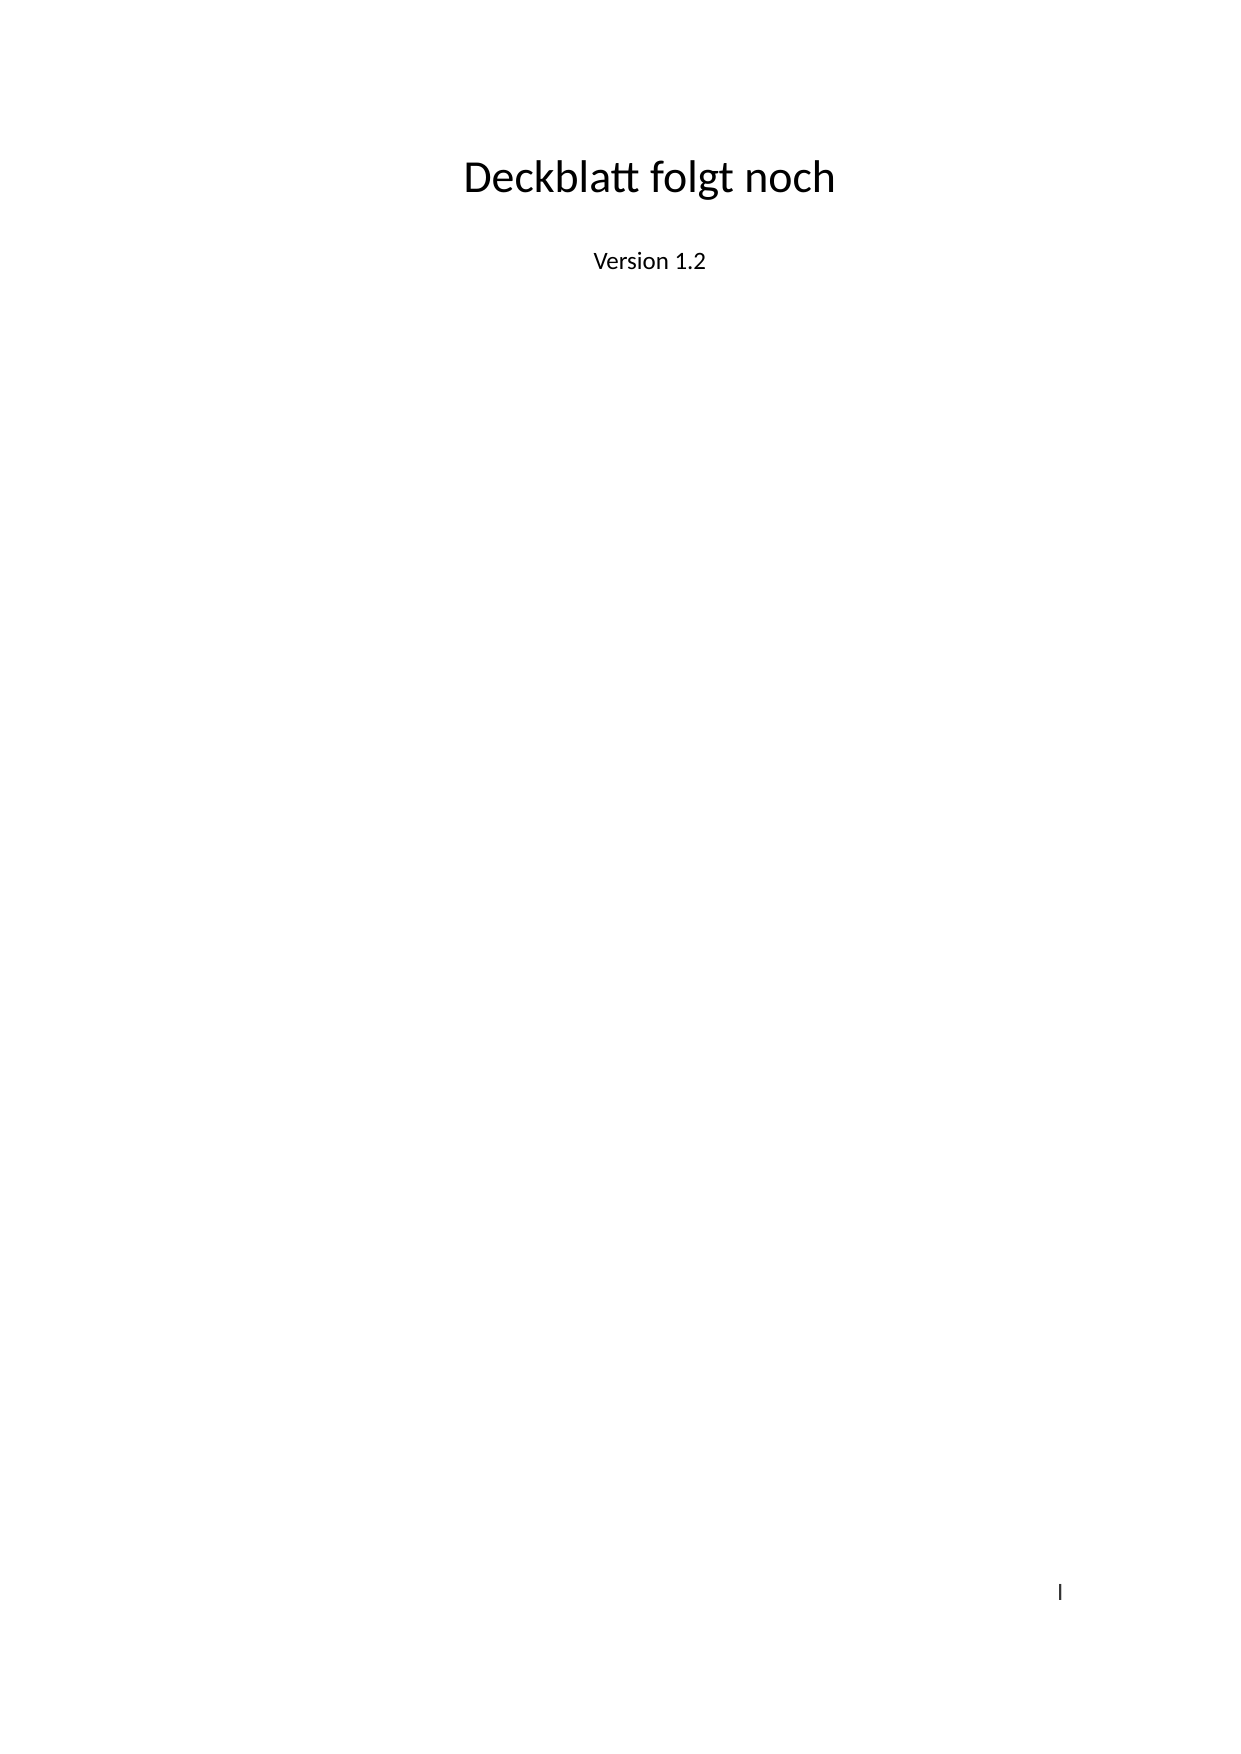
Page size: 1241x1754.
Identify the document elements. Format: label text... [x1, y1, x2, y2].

text Deckblatt folgt noch [236, 148, 1063, 203]
text Version 1.2 [236, 245, 1063, 276]
